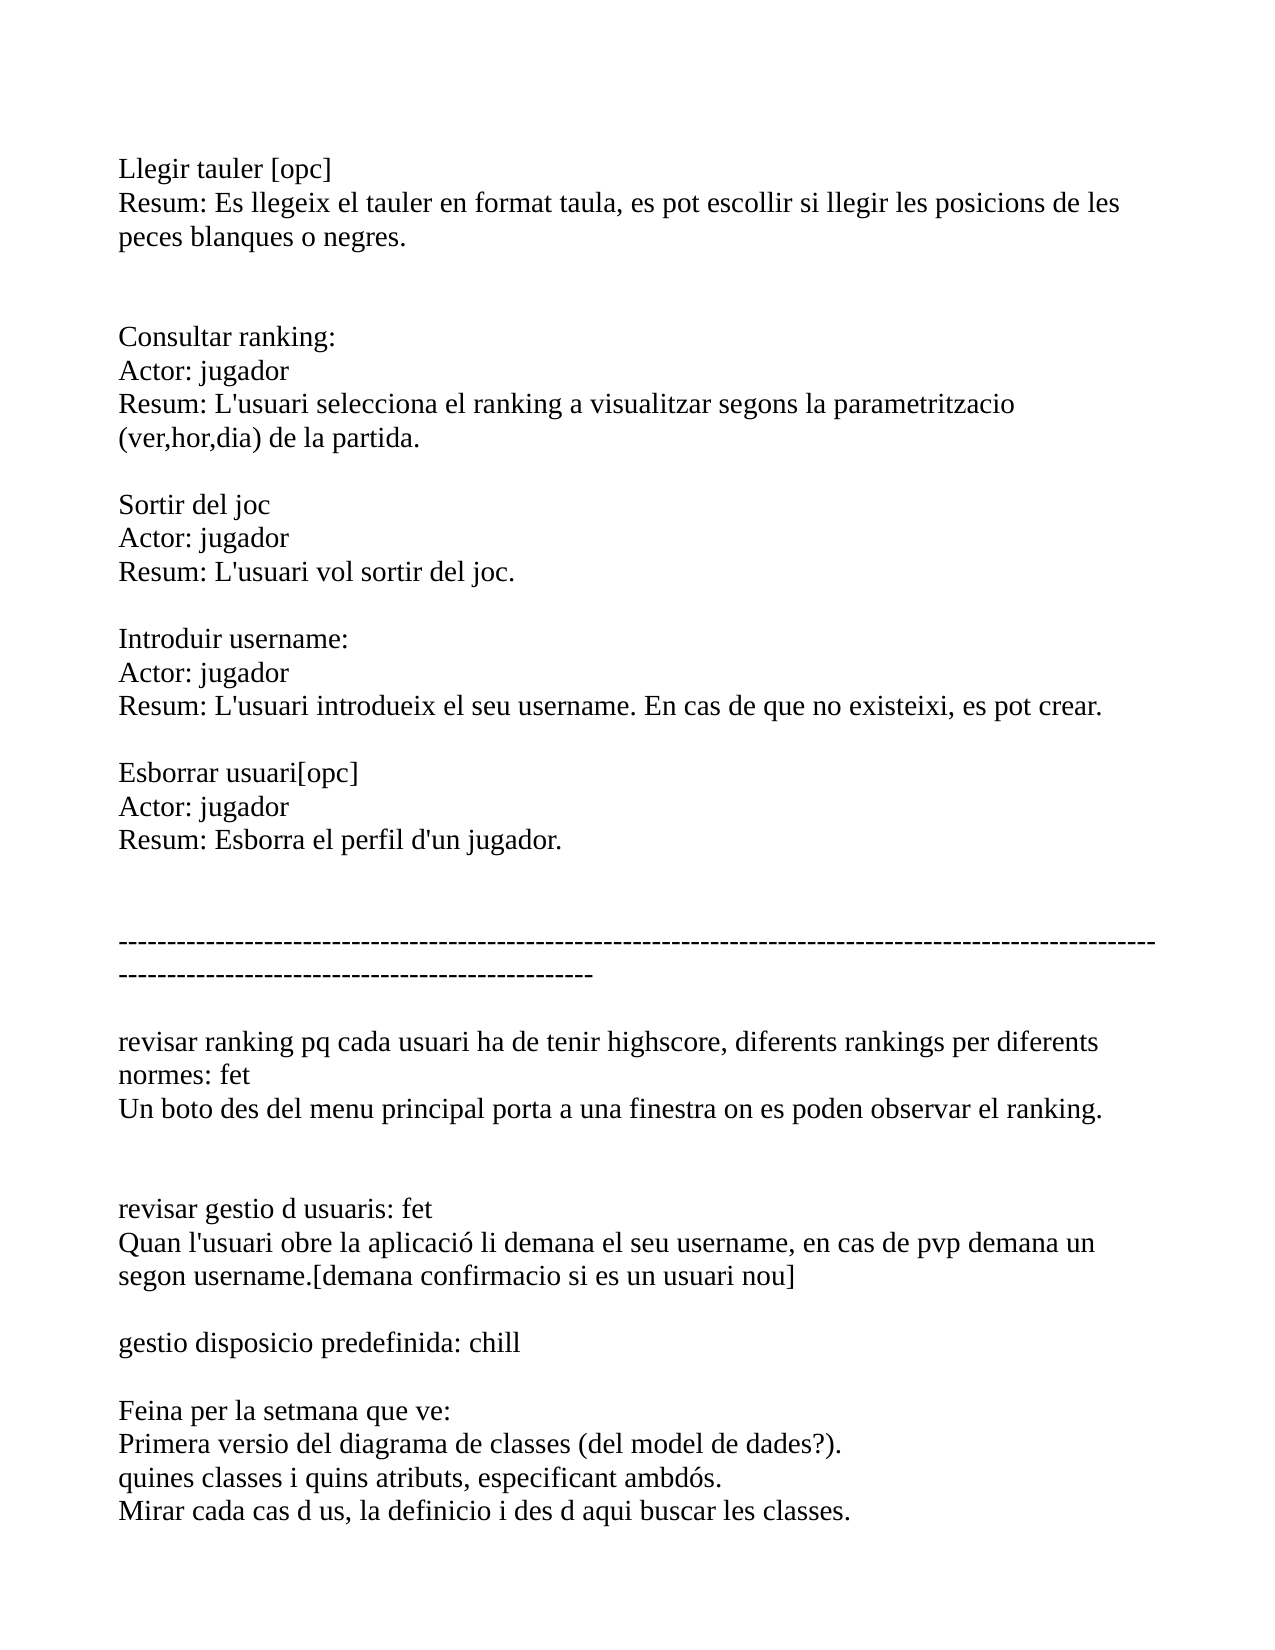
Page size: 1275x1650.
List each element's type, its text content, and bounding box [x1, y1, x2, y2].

text Actor: jugador [118, 521, 1157, 554]
text Introduir username: [118, 621, 1157, 655]
text Sortir del joc [118, 487, 1157, 521]
text Resum: L'usuari introdueix el seu username. En cas de que no existeixi, es pot crear. [118, 688, 1157, 722]
text Consultar ranking: [118, 319, 1157, 353]
text Quan l'usuari obre la aplicació li demana el seu username, en cas de pvp demana un segon username.[demana confirmacio si es un usuari nou] [118, 1225, 1157, 1292]
text Resum: L'usuari vol sortir del joc. [118, 554, 1157, 588]
text Resum: L'usuari selecciona el ranking a visualitzar segons la parametritzacio (ver,hor,dia) de la partida. [118, 386, 1157, 453]
text Un boto des del menu principal porta a una finestra on es poden observar el ranking. [118, 1091, 1157, 1124]
text gestio disposicio predefinida: chill [118, 1326, 1157, 1359]
text Actor: jugador [118, 353, 1157, 386]
text revisar ranking pq cada usuari ha de tenir highscore, diferents rankings per diferents normes: fet [118, 1024, 1157, 1091]
text quines classes i quins atributs, especificant ambdós. [118, 1460, 1157, 1493]
text ------------------------------------------------------------------------------------------------------------------------------------------------------------ [118, 923, 1157, 990]
text Esborrar usuari[opc] [118, 755, 1157, 789]
text Mirar cada cas d us, la definicio i des d aqui buscar les classes. [118, 1493, 1157, 1527]
text Feina per la setmana que ve: [118, 1393, 1157, 1426]
text Actor: jugador [118, 655, 1157, 688]
text Primera versio del diagrama de classes (del model de dades?). [118, 1426, 1157, 1460]
text Resum: Esborra el perfil d'un jugador. [118, 822, 1157, 856]
text Resum: Es llegeix el tauler en format taula, es pot escollir si llegir les posicions de les peces blanques o negres. [118, 185, 1157, 252]
text revisar gestio d usuaris: fet [118, 1191, 1157, 1225]
text Llegir tauler [opc] [118, 152, 1157, 185]
text Actor: jugador [118, 789, 1157, 822]
